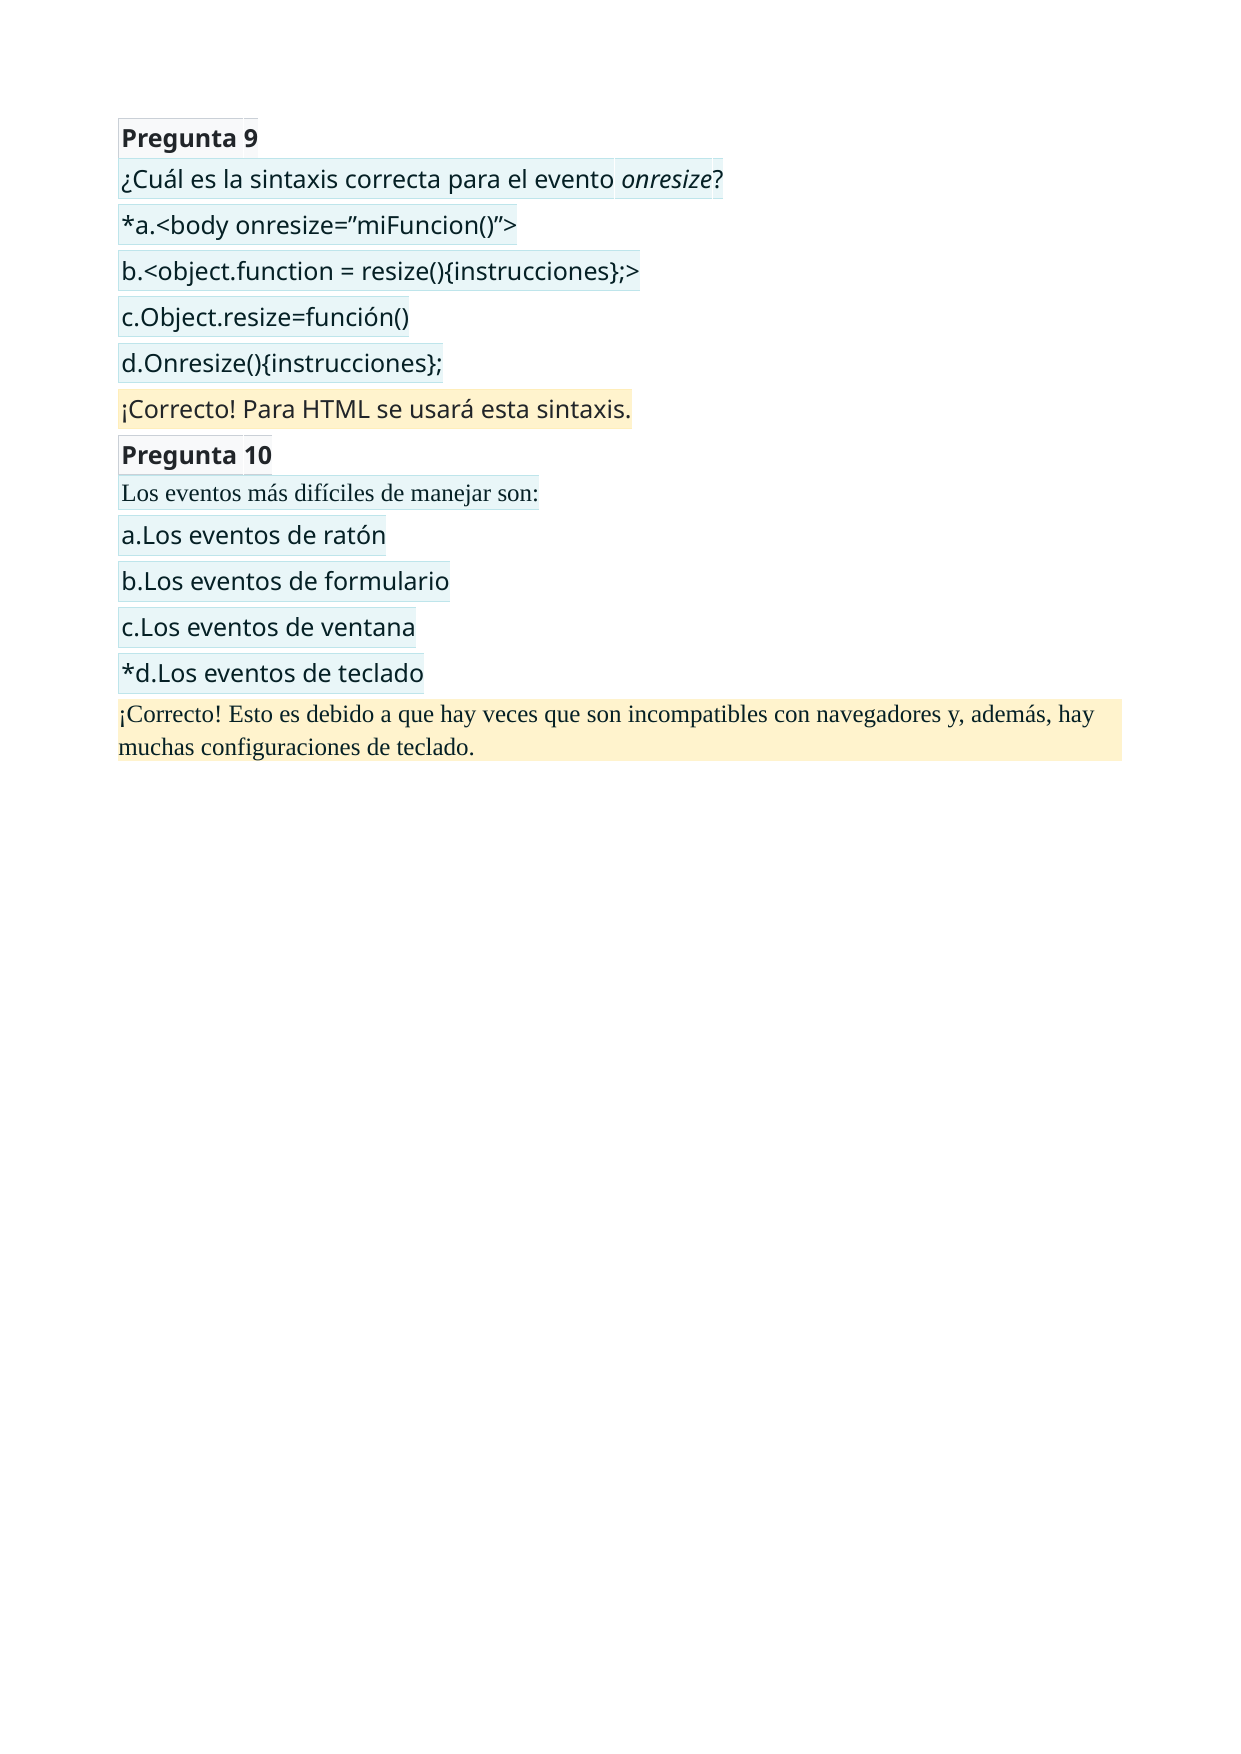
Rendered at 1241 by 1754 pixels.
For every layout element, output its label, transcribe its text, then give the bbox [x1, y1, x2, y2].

text ¡Correcto! Esto es debido a que hay veces que son incompatibles con navegadores y, además, hay muchas configuraciones de teclado. [118, 699, 1122, 761]
text *a.<body onresize=”miFuncion()”> [119, 204, 1122, 244]
text a.Los eventos de ratón [118, 514, 1122, 555]
text c.Object.resize=función() [119, 296, 1122, 336]
text d.Onresize(){instrucciones}; [118, 342, 1122, 382]
subtitle Pregunta 9 [119, 118, 1122, 158]
text *d.Los eventos de teclado [119, 653, 1122, 693]
text b.Los eventos de formulario [119, 561, 1122, 601]
text Los eventos más difíciles de manejar son: [119, 474, 1122, 509]
text b.<object.function = resize(){instrucciones};> [119, 250, 1122, 290]
text ¡Correcto! Para HTML se usará esta sintaxis. [118, 388, 1122, 428]
text c.Los eventos de ventana [119, 607, 1122, 647]
text ¿Cuál es la sintaxis correcta para el evento onresize? [119, 158, 1122, 198]
subtitle Pregunta 10 [118, 434, 1122, 474]
